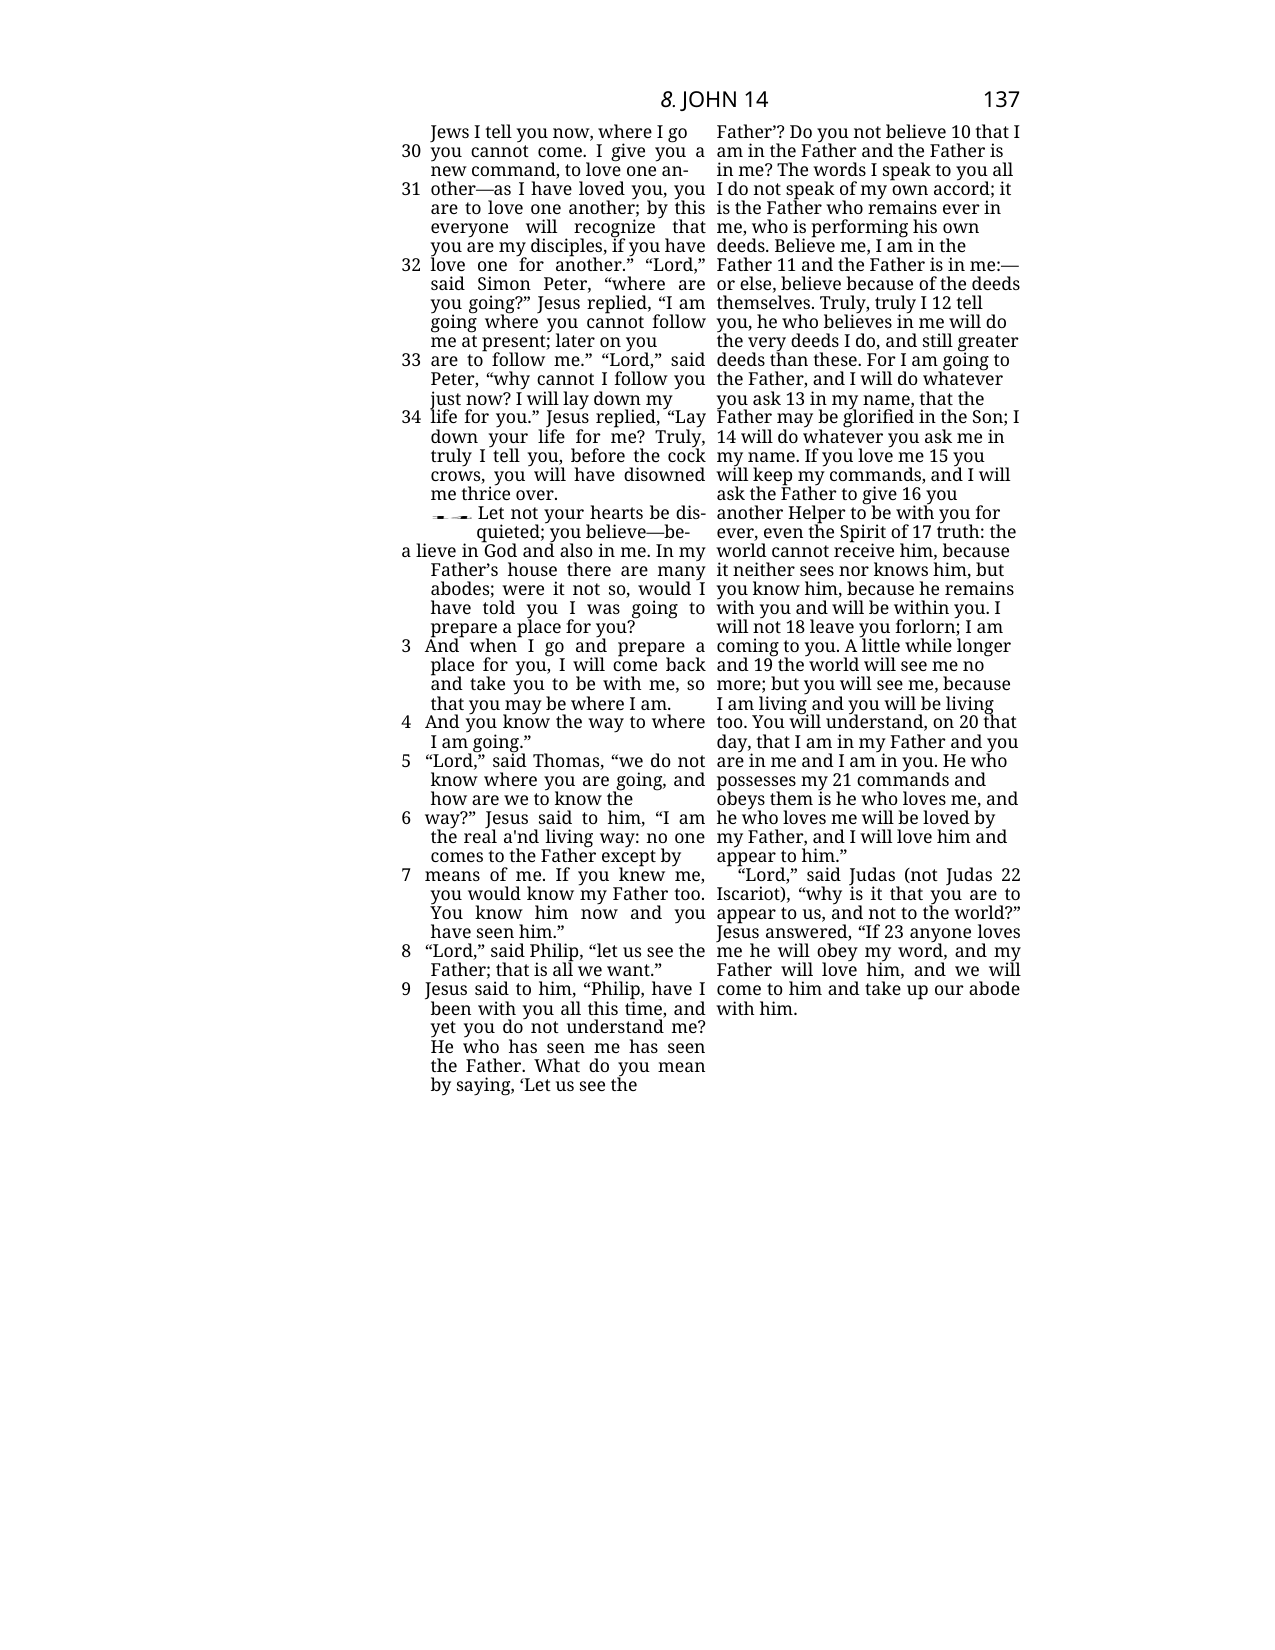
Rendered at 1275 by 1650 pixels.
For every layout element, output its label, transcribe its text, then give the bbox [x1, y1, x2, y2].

text Jews I tell you now, where I go [430, 123, 706, 142]
text Father’? Do you not believe 10 that I am in the Father and the Father is in me? The words I speak to you all I do not speak of my own accord; it is the Father who remains ever in me, who is performing his own deeds. Believe me, I am in the Father 11 and the Father is in me:—or else, believe because of the deeds themselves. Truly, truly I 12 tell you, he who believes in me will do the very deeds I do, and still greater deeds than these. For I am going to the Father, and I will do whatever you ask 13 in my name, that the Father may be glorified in the Son; I 14 will do whatever you ask me in my name. If you love me 15 you will keep my commands, and I will ask the Father to give 16 you another Helper to be with you for ever, even the Spirit of 17 truth: the world cannot receive him, because it neither sees nor knows him, but you know him, because he remains with you and will be within you. I will not 18 leave you forlorn; I am coming to you. A little while longer and 19 the world will see me no more; but you will see me, because I am living and you will be living too. You will understand, on 20 that day, that I am in my Father and you are in me and I am in you. He who possesses my 21 commands and obeys them is he who loves me, and he who loves me will be loved by my Father, and I will love him and appear to him.” [716, 123, 1021, 866]
list other—as I have loved you, you are to love one another; by this everyone will recognize that you are my disciples, if you have [401, 180, 706, 256]
list love one for another.” “Lord,” said Simon Peter, “where are you going?” Jesus replied, “I am going where you cannot fol­low me at present; later on you [401, 256, 706, 352]
text a lieve in God and also in me. In my Father’s house there are many abodes; were it not so, would I have told you I was going to prepare a place for you? [401, 542, 706, 637]
list way?” Jesus said to him, “I am the real a'nd living way: no one comes to the Father except by [401, 809, 706, 866]
text Let not your hearts be dis­quieted; you believe—be- [401, 504, 706, 542]
list Jesus said to him, “Philip, have I been with you all this time, and yet you do not understand me? He who has seen me has seen the Father. What do you mean by saying, ‘Let us see the [401, 981, 706, 1095]
list are to follow me.” “Lord,” said Peter, “why cannot I follow you just now? I will lay down my [401, 352, 706, 409]
list “Lord,” said Thomas, “we do not know where you are going, and how are we to know the [401, 752, 706, 809]
list you cannot come. I give you a new command, to love one an- [401, 142, 706, 180]
list means of me. If you knew me, you would know my Father too. You know him now and you have seen him.” [401, 866, 706, 942]
list And you know the way to where I am going.” [401, 714, 706, 752]
text “Lord,” said Judas (not Judas 22 Iscariot), “why is it that you are to appear to us, and not to the world?” Jesus answered, “If 23 anyone loves me he will obey my word, and my Father will love him, and we will come to him and take up our abode with him. [716, 866, 1021, 1019]
list And when I go and prepare a place for you, I will come back and take you to be with me, so that you may be where I am. [401, 637, 706, 714]
list “Lord,” said Philip, “let us see the Father; that is all we want.” [401, 942, 706, 981]
list life for you.” Jesus replied, “Lay down your life for me? Truly, truly I tell you, before the cock crows, you will have disowned me thrice over. [401, 409, 706, 504]
